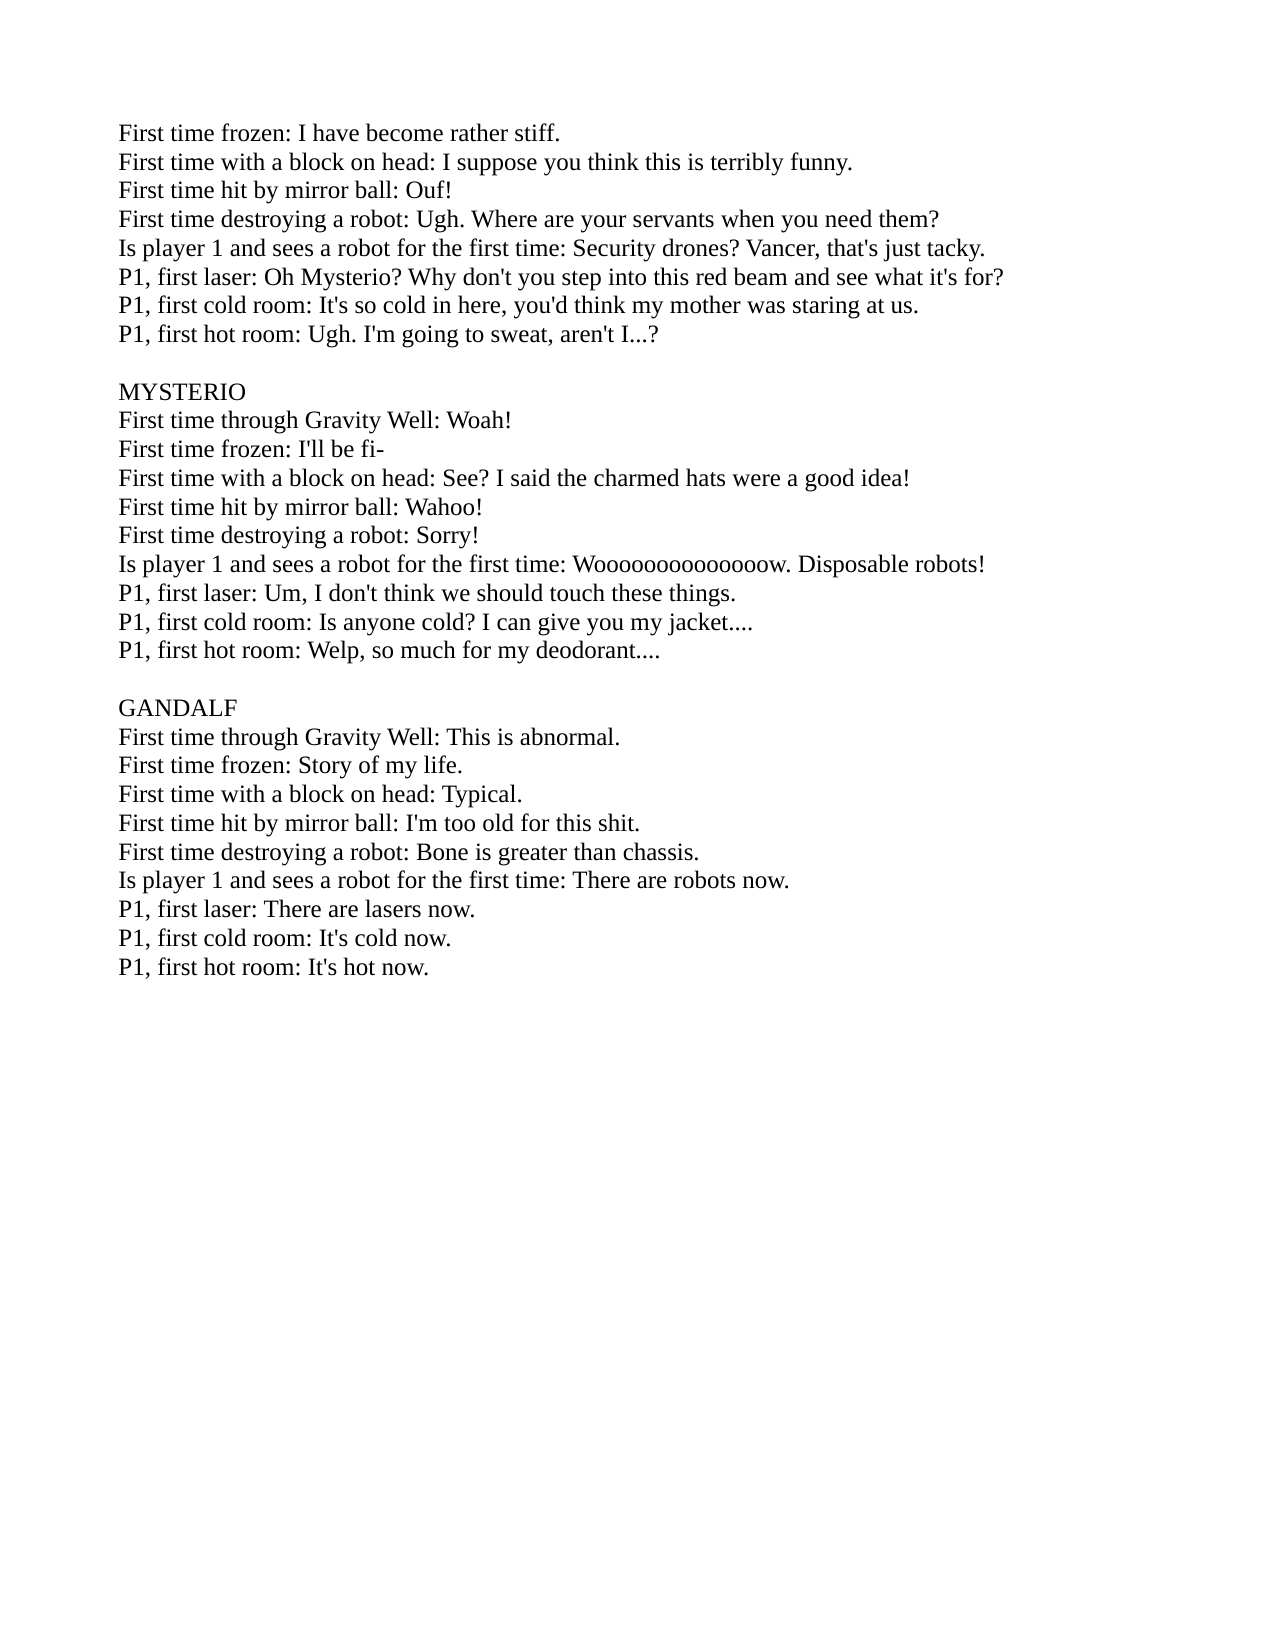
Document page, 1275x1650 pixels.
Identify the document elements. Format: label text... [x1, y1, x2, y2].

text First time hit by mirror ball: Wahoo! [118, 492, 1157, 521]
text First time hit by mirror ball: I'm too old for this shit. [118, 808, 1157, 837]
text Is player 1 and sees a robot for the first time: There are robots now. [118, 866, 1157, 894]
text First time through Gravity Well: Woah! [118, 406, 1157, 434]
text First time destroying a robot: Ugh. Where are your servants when you need them? [118, 204, 1157, 233]
text First time through Gravity Well: This is abnormal. [118, 722, 1157, 751]
text First time frozen: I have become rather stiff. [118, 118, 1157, 147]
text Is player 1 and sees a robot for the first time: Woooooooooooooow. Disposable robots! [118, 549, 1157, 578]
text P1, first hot room: Ugh. I'm going to sweat, aren't I...? [118, 319, 1157, 348]
text P1, first laser: Oh Mysterio? Why don't you step into this red beam and see what it's for? [118, 262, 1157, 291]
text MYSTERIO [118, 377, 1157, 406]
text First time with a block on head: See? I said the charmed hats were a good idea! [118, 463, 1157, 492]
text First time with a block on head: Typical. [118, 779, 1157, 808]
text First time destroying a robot: Bone is greater than chassis. [118, 837, 1157, 866]
text GANDALF [118, 693, 1157, 722]
text P1, first cold room: It's cold now. [118, 923, 1157, 952]
text P1, first laser: Um, I don't think we should touch these things. [118, 578, 1157, 607]
text P1, first cold room: Is anyone cold? I can give you my jacket.... [118, 607, 1157, 636]
text P1, first cold room: It's so cold in here, you'd think my mother was staring at us. [118, 291, 1157, 319]
text First time frozen: Story of my life. [118, 751, 1157, 779]
text P1, first hot room: It's hot now. [118, 952, 1157, 981]
text First time frozen: I'll be fi- [118, 434, 1157, 463]
text P1, first hot room: Welp, so much for my deodorant.... [118, 636, 1157, 664]
text First time destroying a robot: Sorry! [118, 521, 1157, 549]
text First time with a block on head: I suppose you think this is terribly funny. [118, 147, 1157, 176]
text Is player 1 and sees a robot for the first time: Security drones? Vancer, that's just tacky. [118, 233, 1157, 262]
text First time hit by mirror ball: Ouf! [118, 176, 1157, 204]
text P1, first laser: There are lasers now. [118, 894, 1157, 923]
